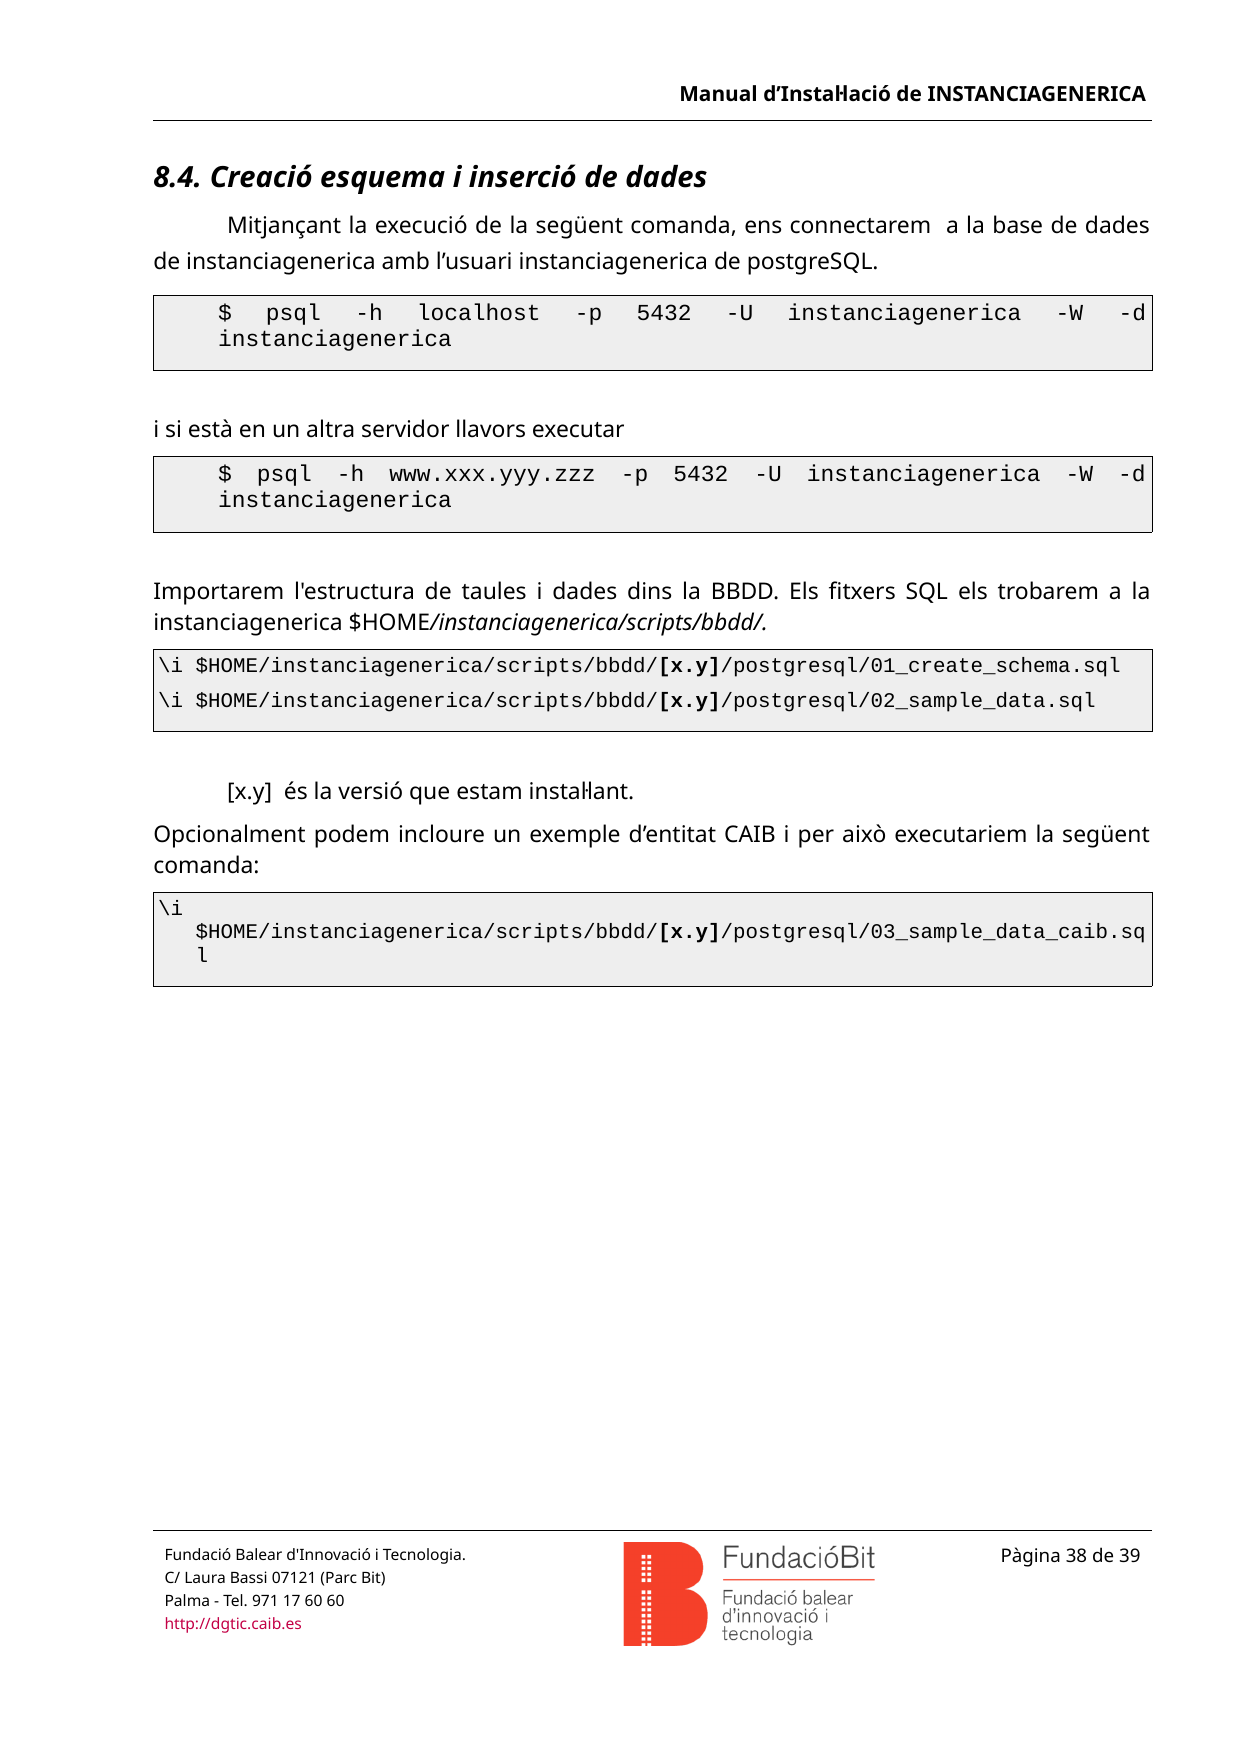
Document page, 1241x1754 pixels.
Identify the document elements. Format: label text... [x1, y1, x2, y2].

text Mitjançant la execució de la següent comanda, ens connectarem a la base de dades de instanciagenerica amb l’usuari instanciagenerica de postgreSQL. [153, 209, 1152, 276]
table_header $ psql -h localhost -p 5432 -U instanciagenerica -W -d instanciagenerica [154, 296, 1152, 370]
text i si està en un altra servidor llavors executar [153, 413, 1152, 445]
table_header \i $HOME/instanciagenerica/scripts/bbdd/[x.y]/postgresql/03_sample_data_caib.sql [154, 893, 1152, 986]
table_header $ psql -h www.xxx.yyy.zzz -p 5432 -U instanciagenerica -W -d instanciagenerica [154, 457, 1152, 532]
subtitle Creació esquema i inserció de dades [153, 156, 1152, 196]
text Opcionalment podem incloure un exemple d’entitat CAIB i per això executariem la següent comanda: [153, 818, 1152, 880]
table_header \i $HOME/instanciagenerica/scripts/bbdd/[x.y]/postgresql/01_create_schema.sql \i $HOME/instanciagenerica/scripts/bbdd/[x.y]/postgresql/02_sample_data.sql [154, 650, 1152, 731]
picture [623, 1542, 875, 1646]
text [x.y] és la versió que estam instal·lant. [153, 774, 1152, 806]
text Importarem l'estructura de taules i dades dins la BBDD. Els fitxers SQL els trobarem a la instanciagenerica $HOME/instanciagenerica/scripts/bbdd/. [153, 575, 1152, 637]
